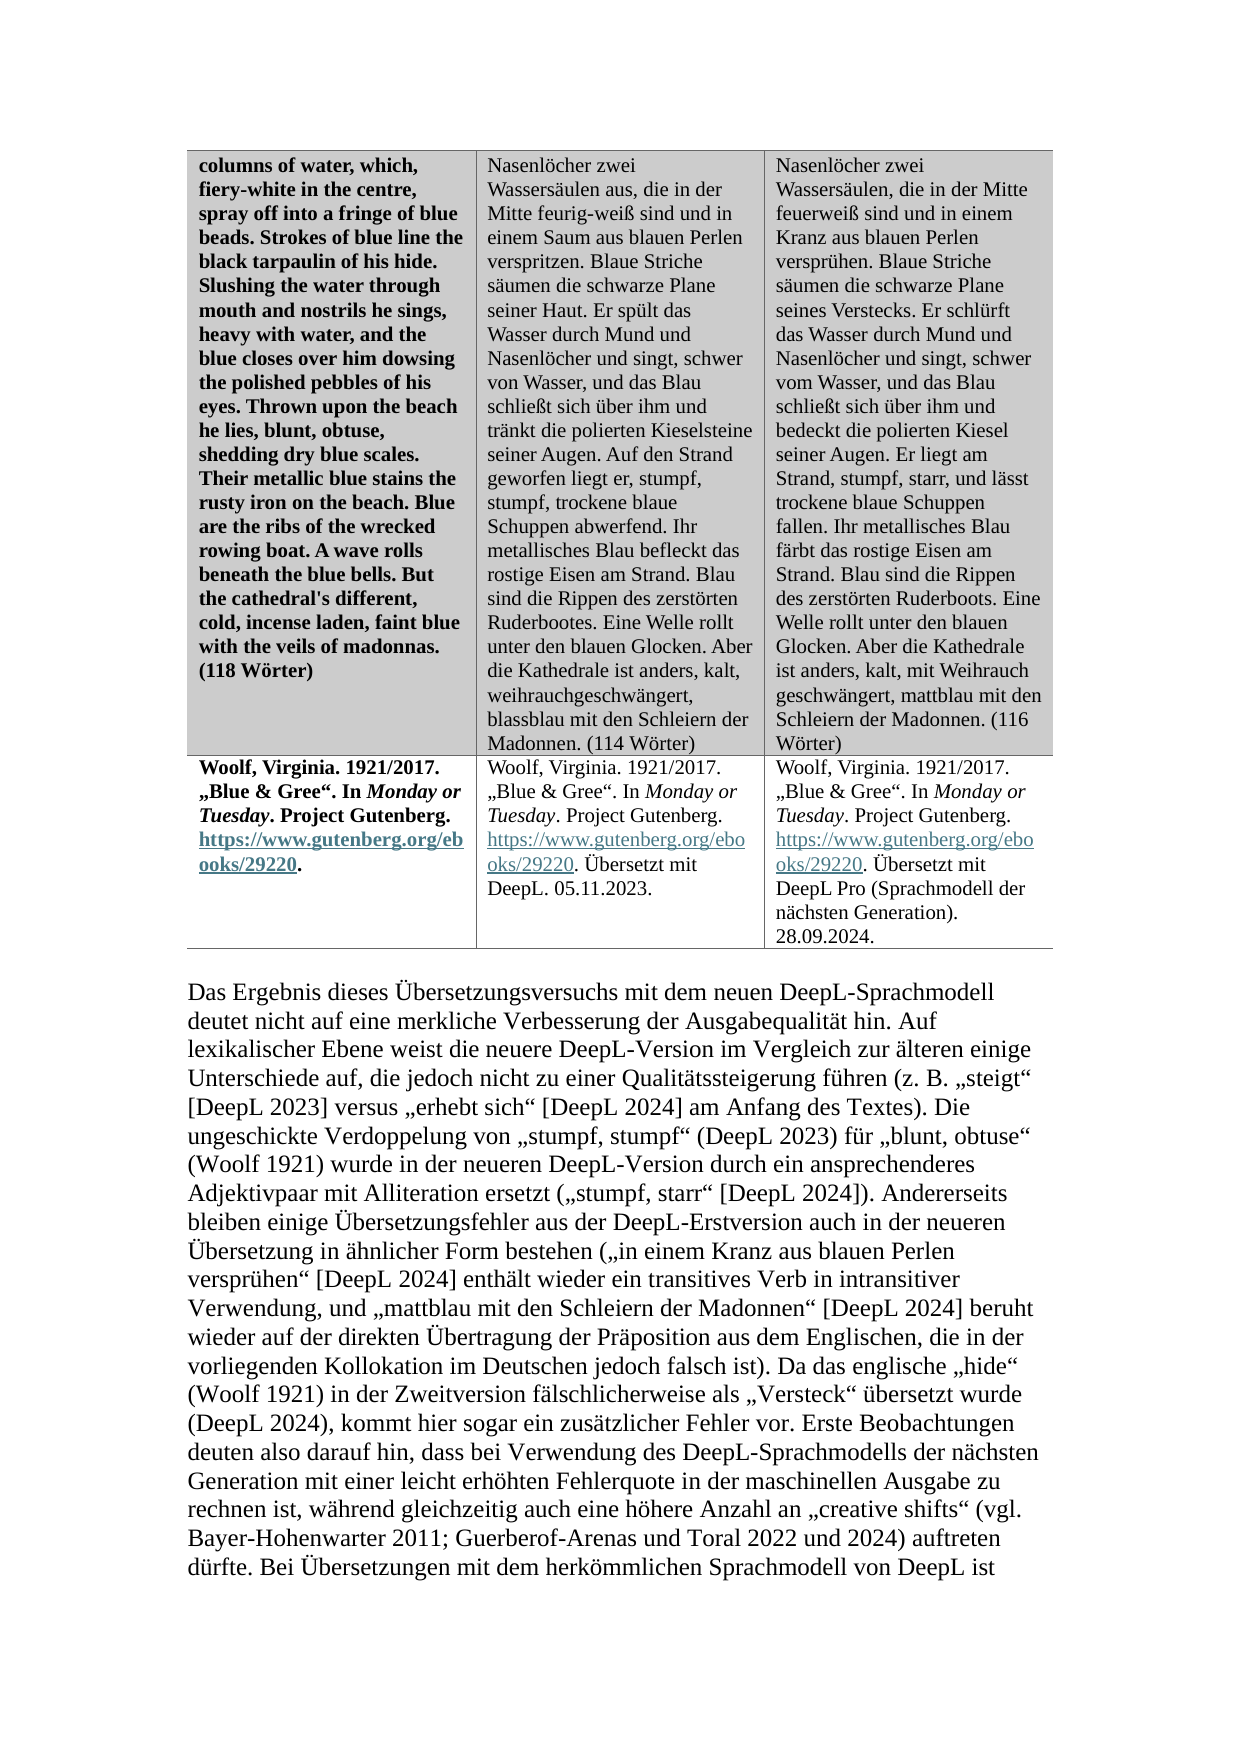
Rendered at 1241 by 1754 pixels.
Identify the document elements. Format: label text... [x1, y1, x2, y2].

table_cell Woolf, Virginia. 1921/2017. „Blue & Gree“. In Monday or Tuesday. Project Gutenberg. https://www.gutenberg.org/ebooks/29220. Übersetzt mit DeepL Pro (Sprachmodell der nächsten Generation). 28.09.2024. [765, 756, 1053, 948]
text Das Ergebnis dieses Übersetzungsversuchs mit dem neuen DeepL-Sprachmodell deutet nicht auf eine merkliche Verbesserung der Ausgabequalität hin. Auf lexikalischer Ebene weist die neuere DeepL-Version im Vergleich zur älteren einige Unterschiede auf, die jedoch nicht zu einer Qualitätssteigerung führen (z. B. „steigt“ [DeepL 2023] versus „erhebt sich“ [DeepL 2024] am Anfang des Textes). Die ungeschickte Verdoppelung von „stumpf, stumpf“ (DeepL 2023) für „blunt, obtuse“ (Woolf 1921) wurde in der neueren DeepL-Version durch ein ansprechenderes Adjektivpaar mit Alliteration ersetzt („stumpf, starr“ [DeepL 2024]). Andererseits bleiben einige Übersetzungsfehler aus der DeepL-Erstversion auch in der neueren Übersetzung in ähnlicher Form bestehen („in einem Kranz aus blauen Perlen versprühen“ [DeepL 2024] enthält wieder ein transitives Verb in intransitiver Verwendung, und „mattblau mit den Schleiern der Madonnen“ [DeepL 2024] beruht wieder auf der direkten Übertragung der Präposition aus dem Englischen, die in der vorliegenden Kollokation im Deutschen jedoch falsch ist). Da das englische „hide“ (Woolf 1921) in der Zweitversion fälschlicherweise als „Versteck“ übersetzt wurde (DeepL 2024), kommt hier sogar ein zusätzlicher Fehler vor. Erste Beobachtungen deuten also darauf hin, dass bei Verwendung des DeepL-Sprachmodells der nächsten Generation mit einer leicht erhöhten Fehlerquote in der maschinellen Ausgabe zu rechnen ist, während gleichzeitig auch eine höhere Anzahl an „creative shifts“ (vgl. Bayer-Hohenwarter 2011; Guerberof-Arenas und Toral 2022 und 2024) auftreten dürfte. Bei Übersetzungen mit dem herkömmlichen Sprachmodell von DeepL ist [187, 977, 1053, 1581]
table_cell Woolf, Virginia. 1921/2017. „Blue & Gree“. In Monday or Tuesday. Project Gutenberg. https://www.gutenberg.org/ebooks/29220. Übersetzt mit DeepL. 05.11.2023. [477, 756, 764, 948]
table_cell Nasenlöcher zwei Wassersäulen, die in der Mitte feuerweiß sind und in einem Kranz aus blauen Perlen versprühen. Blaue Striche säumen die schwarze Plane seines Verstecks. Er schlürft das Wasser durch Mund und Nasenlöcher und singt, schwer vom Wasser, und das Blau schließt sich über ihm und bedeckt die polierten Kiesel seiner Augen. Er liegt am Strand, stumpf, starr, und lässt trockene blaue Schuppen fallen. Ihr metallisches Blau färbt das rostige Eisen am Strand. Blau sind die Rippen des zerstörten Ruderboots. Eine Welle rollt unter den blauen Glocken. Aber die Kathedrale ist anders, kalt, mit Weihrauch geschwängert, mattblau mit den Schleiern der Madonnen. (116 Wörter) [765, 151, 1053, 755]
table_cell Nasenlöcher zwei Wassersäulen aus, die in der Mitte feurig-weiß sind und in einem Saum aus blauen Perlen verspritzen. Blaue Striche säumen die schwarze Plane seiner Haut. Er spült das Wasser durch Mund und Nasenlöcher und singt, schwer von Wasser, und das Blau schließt sich über ihm und tränkt die polierten Kieselsteine seiner Augen. Auf den Strand geworfen liegt er, stumpf, stumpf, trockene blaue Schuppen abwerfend. Ihr metallisches Blau befleckt das rostige Eisen am Strand. Blau sind die Rippen des zerstörten Ruderbootes. Eine Welle rollt unter den blauen Glocken. Aber die Kathedrale ist anders, kalt, weihrauchgeschwängert, blassblau mit den Schleiern der Madonnen. (114 Wörter) [477, 151, 764, 755]
table_cell Woolf, Virginia. 1921/2017. „Blue & Gree“. In Monday or Tuesday. Project Gutenberg. https://www.gutenberg.org/ebooks/29220. [187, 756, 476, 948]
table_cell columns of water, which, fiery-white in the centre, spray off into a fringe of blue beads. Strokes of blue line the black tarpaulin of his hide. Slushing the water through mouth and nostrils he sings, heavy with water, and the blue closes over him dowsing the polished pebbles of his eyes. Thrown upon the beach he lies, blunt, obtuse, shedding dry blue scales. Their metallic blue stains the rusty iron on the beach. Blue are the ribs of the wrecked rowing boat. A wave rolls beneath the blue bells. But the cathedral's different, cold, incense laden, faint blue with the veils of madonnas. (118 Wörter) [187, 151, 476, 755]
